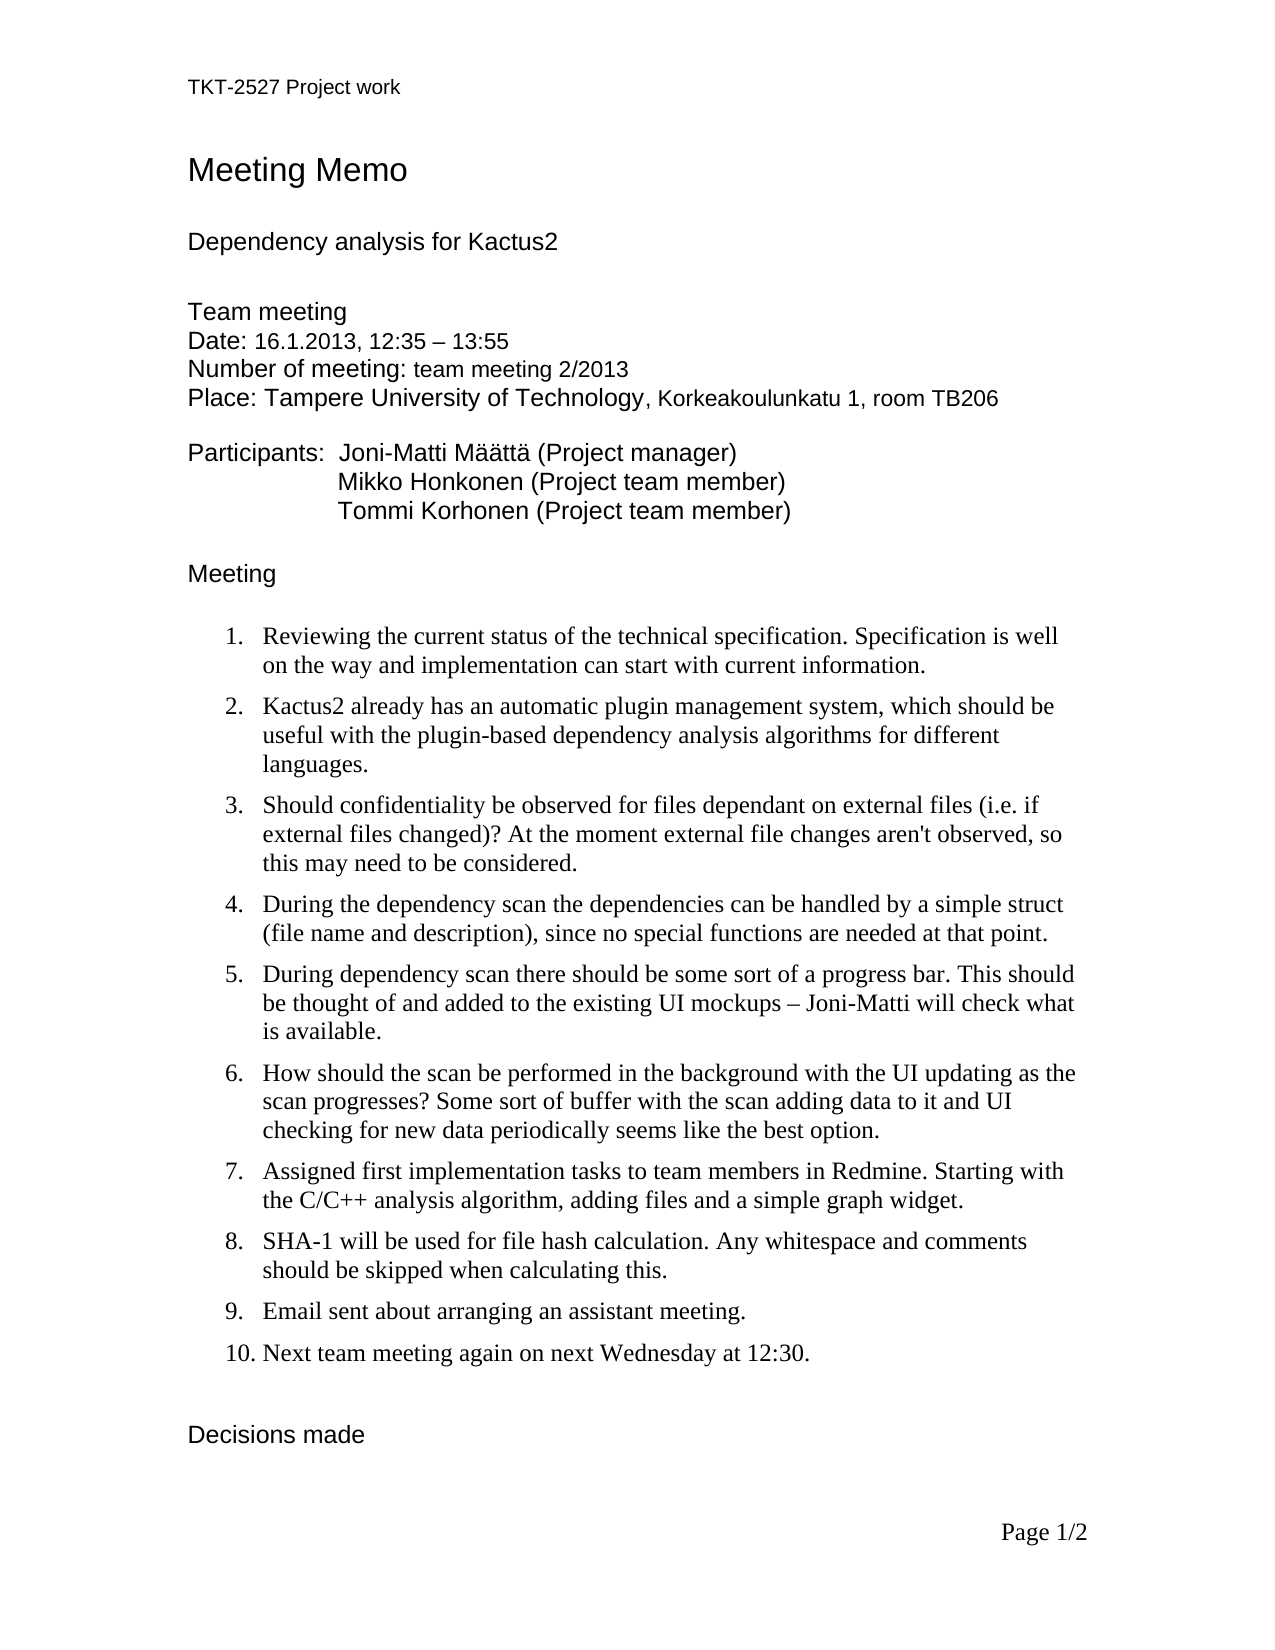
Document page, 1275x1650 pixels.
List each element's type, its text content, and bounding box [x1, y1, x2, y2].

list Should confidentiality be observed for files dependant on external files (i.e. if external files changed)? At the moment external file changes aren't observed, so this may need to be considered. [225, 790, 1087, 876]
text Dependency analysis for Kactus2 [187, 227, 1087, 256]
text Mikko Honkonen (Project team member) [262, 467, 1087, 496]
list How should the scan be performed in the background with the UI updating as the scan progresses? Some sort of buffer with the scan adding data to it and UI checking for new data periodically seems like the best option. [225, 1058, 1087, 1144]
text Participants: Joni-Matti Määttä (Project manager) [187, 438, 1087, 467]
list During the dependency scan the dependencies can be handled by a simple struct (file name and description), since no special functions are needed at that point. [225, 889, 1087, 946]
list Next team meeting again on next Wednesday at 12:30. [225, 1338, 1087, 1366]
text Decisions made [187, 1420, 1087, 1449]
list Reviewing the current status of the technical specification. Specification is well on the way and implementation can start with current information. [225, 621, 1087, 679]
list Email sent about arranging an assistant meeting. [225, 1296, 1087, 1325]
text Place: Tampere University of Technology, Korkeakoulunkatu 1, room TB206 [187, 383, 1087, 412]
list During dependency scan there should be some sort of a progress bar. This should be thought of and added to the existing UI mockups – Joni-Matti will check what is available. [225, 959, 1087, 1045]
list Assigned first implementation tasks to team members in Redmine. Starting with the C/C++ analysis algorithm, adding files and a simple graph widget. [225, 1156, 1087, 1214]
text Meeting [187, 558, 1087, 587]
text Number of meeting: team meeting 2/2013 [187, 354, 1087, 383]
text Meeting Memo [187, 150, 1087, 188]
list Kactus2 already has an automatic plugin management system, which should be useful with the plugin-based dependency analysis algorithms for different languages. [225, 691, 1087, 778]
text Team meeting [187, 297, 1087, 326]
text Tommi Korhonen (Project team member) [262, 496, 1087, 524]
list SHA-1 will be used for file hash calculation. Any whitespace and comments should be skipped when calculating this. [225, 1226, 1087, 1284]
text Date: 16.1.2013, 12:35 – 13:55 [187, 326, 1087, 354]
